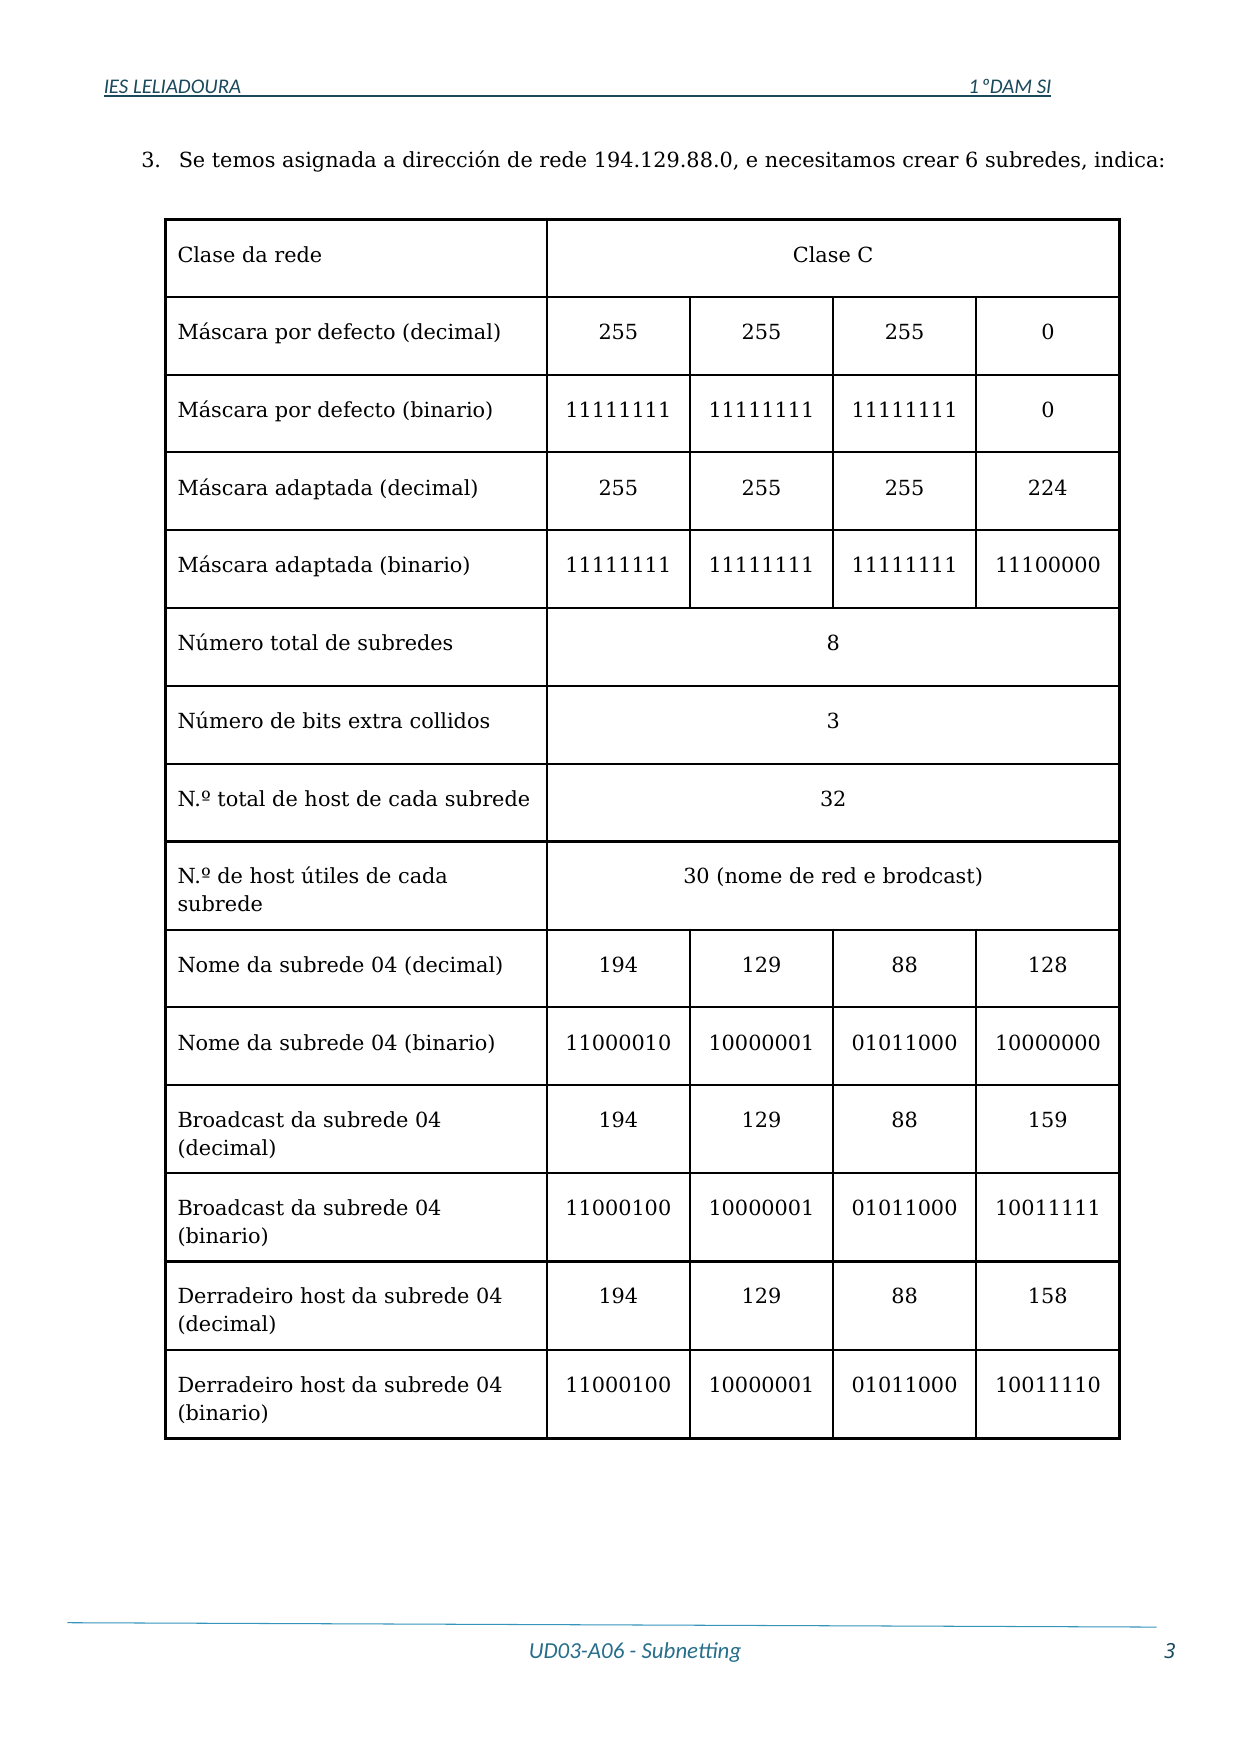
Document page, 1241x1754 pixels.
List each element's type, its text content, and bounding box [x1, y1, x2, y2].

table_cell 11100000 [977, 531, 1118, 607]
table_cell 11111111 [834, 531, 975, 607]
table_cell Máscara adaptada (decimal) [167, 453, 546, 529]
table_cell Nome da subrede 04 (binario) [167, 1008, 546, 1084]
table_cell 01011000 [834, 1174, 975, 1260]
table_cell Número total de subredes [167, 609, 546, 685]
table_cell Máscara adaptada (binario) [167, 531, 546, 607]
table_cell 10011111 [977, 1174, 1118, 1260]
table_cell Derradeiro host da subrede 04 (binario) [167, 1351, 546, 1437]
table_cell 0 [977, 298, 1118, 373]
table_cell 30 (nome de red e brodcast) [548, 843, 1118, 928]
table_cell 3 [548, 687, 1118, 762]
table_cell 158 [977, 1263, 1118, 1348]
table_cell 11111111 [834, 376, 975, 451]
table_cell 255 [834, 453, 975, 529]
table_cell 11000100 [548, 1351, 689, 1437]
table_cell 11000100 [548, 1174, 689, 1260]
table_cell 255 [548, 298, 689, 373]
table_cell 10000001 [691, 1008, 832, 1084]
table_cell Broadcast da subrede 04 (decimal) [167, 1086, 546, 1172]
table_cell Derradeiro host da subrede 04 (decimal) [167, 1263, 546, 1348]
table_cell 32 [548, 765, 1118, 840]
table_cell Máscara por defecto (binario) [167, 376, 546, 451]
table_header Clase da rede [167, 221, 546, 296]
table_cell 128 [977, 931, 1118, 1006]
table_cell 10000001 [691, 1351, 832, 1437]
table_cell N.º de host útiles de cada subrede [167, 843, 546, 928]
table_header Clase C [548, 221, 1118, 296]
table_cell 11111111 [691, 531, 832, 607]
table_cell 255 [834, 298, 975, 373]
table_cell 10000001 [691, 1174, 832, 1260]
table_cell 255 [691, 453, 832, 529]
table_cell Broadcast da subrede 04 (binario) [167, 1174, 546, 1260]
table_cell 159 [977, 1086, 1118, 1172]
table_cell 11111111 [691, 376, 832, 451]
list Se temos asignada a dirección de rede 194.129.88.0, e necesitamos crear 6 subredes, indica: [141, 148, 1181, 172]
table_cell 194 [548, 1263, 689, 1348]
table_cell 01011000 [834, 1008, 975, 1084]
table_cell 129 [691, 931, 832, 1006]
table_cell 194 [548, 1086, 689, 1172]
table_cell 11111111 [548, 531, 689, 607]
table_cell 255 [691, 298, 832, 373]
table_cell N.º total de host de cada subrede [167, 765, 546, 840]
table_cell 10011110 [977, 1351, 1118, 1437]
table_cell 11111111 [548, 376, 689, 451]
table_cell 8 [548, 609, 1118, 685]
table_cell Número de bits extra collidos [167, 687, 546, 762]
table_cell Máscara por defecto (decimal) [167, 298, 546, 373]
table_cell 129 [691, 1086, 832, 1172]
table_cell 88 [834, 1086, 975, 1172]
table_cell 129 [691, 1263, 832, 1348]
table_cell 88 [834, 1263, 975, 1348]
table_cell 10000000 [977, 1008, 1118, 1084]
table_cell 224 [977, 453, 1118, 529]
table_cell 11000010 [548, 1008, 689, 1084]
table_cell 01011000 [834, 1351, 975, 1437]
table_cell 0 [977, 376, 1118, 451]
table_cell 194 [548, 931, 689, 1006]
table_cell Nome da subrede 04 (decimal) [167, 931, 546, 1006]
table_cell 255 [548, 453, 689, 529]
table_cell 88 [834, 931, 975, 1006]
